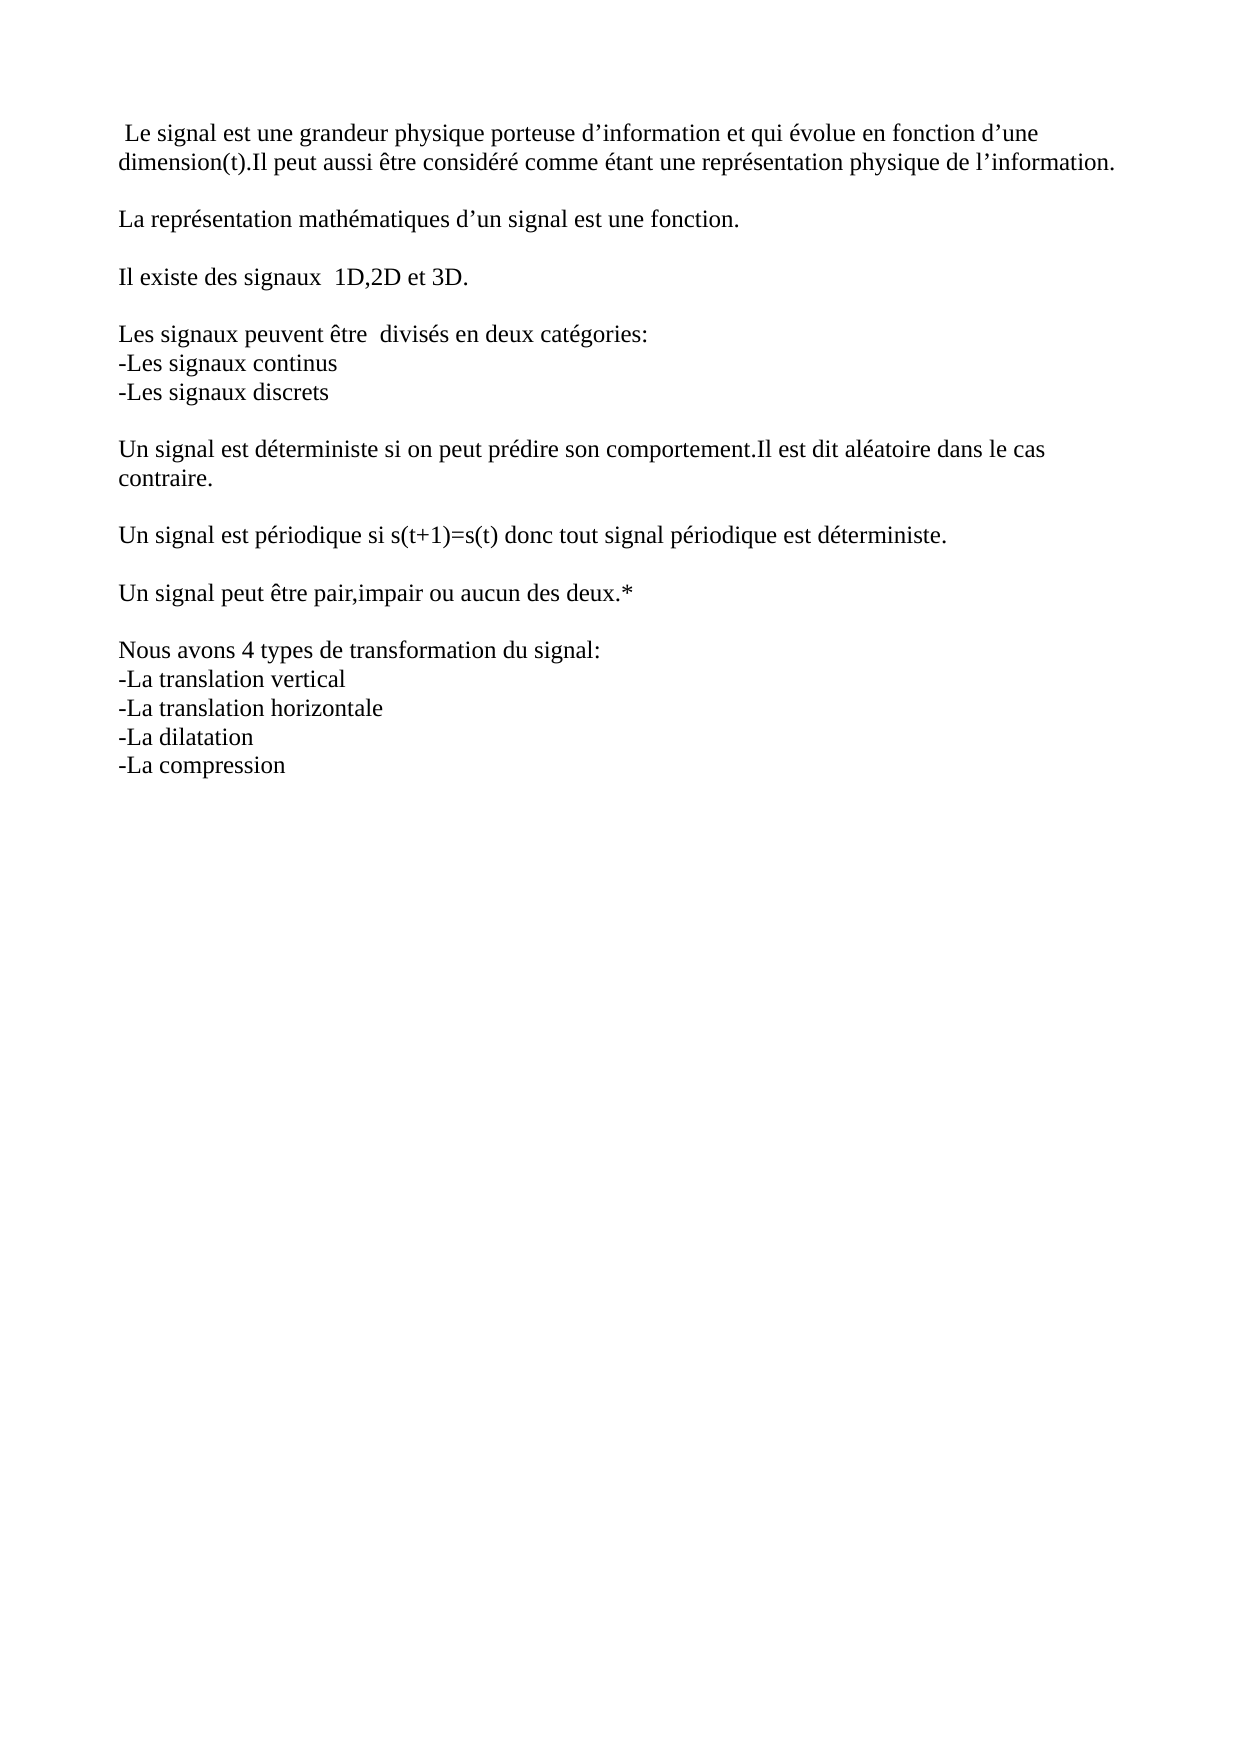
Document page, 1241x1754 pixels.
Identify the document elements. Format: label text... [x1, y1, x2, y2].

text -La translation vertical [118, 664, 1122, 693]
text La représentation mathématiques d’un signal est une fonction. [118, 204, 1122, 233]
text Nous avons 4 types de transformation du signal: [118, 636, 1122, 664]
text Un signal est déterministe si on peut prédire son comportement.Il est dit aléatoire dans le cas contraire. [118, 434, 1122, 492]
text Les signaux peuvent être divisés en deux catégories: [118, 319, 1122, 348]
text -La translation horizontale [118, 693, 1122, 722]
text -Les signaux continus [118, 348, 1122, 377]
text -La dilatation [118, 722, 1122, 751]
text Un signal peut être pair,impair ou aucun des deux.* [118, 578, 1122, 607]
text Le signal est une grandeur physique porteuse d’information et qui évolue en fonction d’une dimension(t).Il peut aussi être considéré comme étant une représentation physique de l’information. [118, 118, 1122, 176]
text -Les signaux discrets [118, 377, 1122, 406]
text Il existe des signaux 1D,2D et 3D. [118, 262, 1122, 291]
text -La compression [118, 751, 1122, 779]
text Un signal est périodique si s(t+1)=s(t) donc tout signal périodique est déterministe. [118, 521, 1122, 549]
